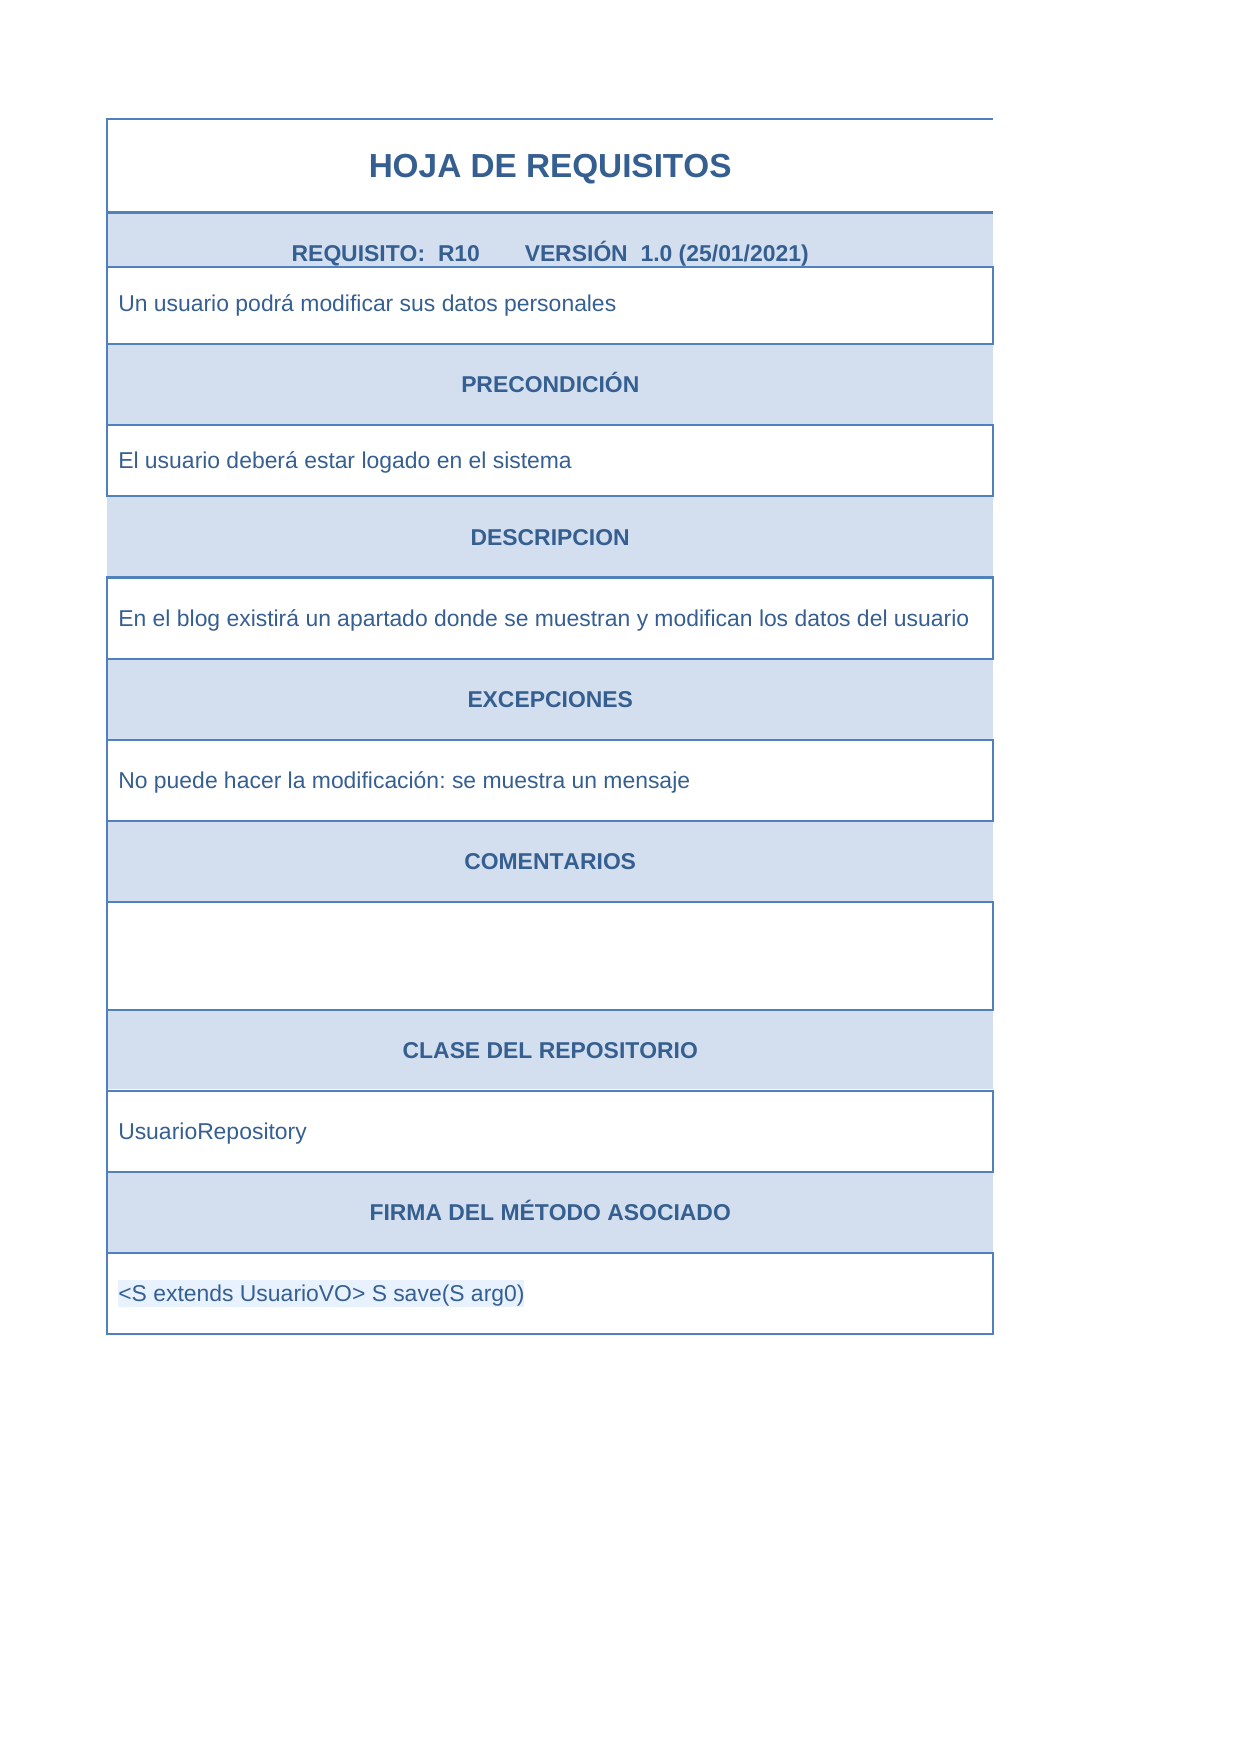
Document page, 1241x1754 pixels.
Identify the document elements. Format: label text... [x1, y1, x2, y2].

table_cell PRECONDICIÓN [108, 345, 993, 424]
table_cell En el blog existirá un apartado donde se muestran y modifican los datos del usuario [108, 579, 992, 657]
table_cell CLASE DEL REPOSITORIO [108, 1011, 993, 1089]
table_cell DESCRIPCION [107, 497, 993, 576]
table_header HOJA DE REQUISITOS [108, 120, 993, 211]
table_cell COMENTARIOS [108, 822, 993, 901]
table_cell [108, 903, 992, 1008]
table_cell El usuario deberá estar logado en el sistema [108, 426, 992, 495]
table_cell <S extends UsuarioVO> S save(S arg0) [108, 1254, 992, 1333]
table_cell No puede hacer la modificación: se muestra un mensaje [108, 741, 992, 820]
table_cell EXCEPCIONES [108, 660, 993, 739]
table_cell Un usuario podrá modificar sus datos personales [108, 268, 992, 342]
table_cell FIRMA DEL MÉTODO ASOCIADO [108, 1173, 993, 1252]
table_cell UsuarioRepository [108, 1092, 992, 1171]
table_cell REQUISITO: R10 VERSIÓN 1.0 (25/01/2021) [108, 214, 993, 266]
